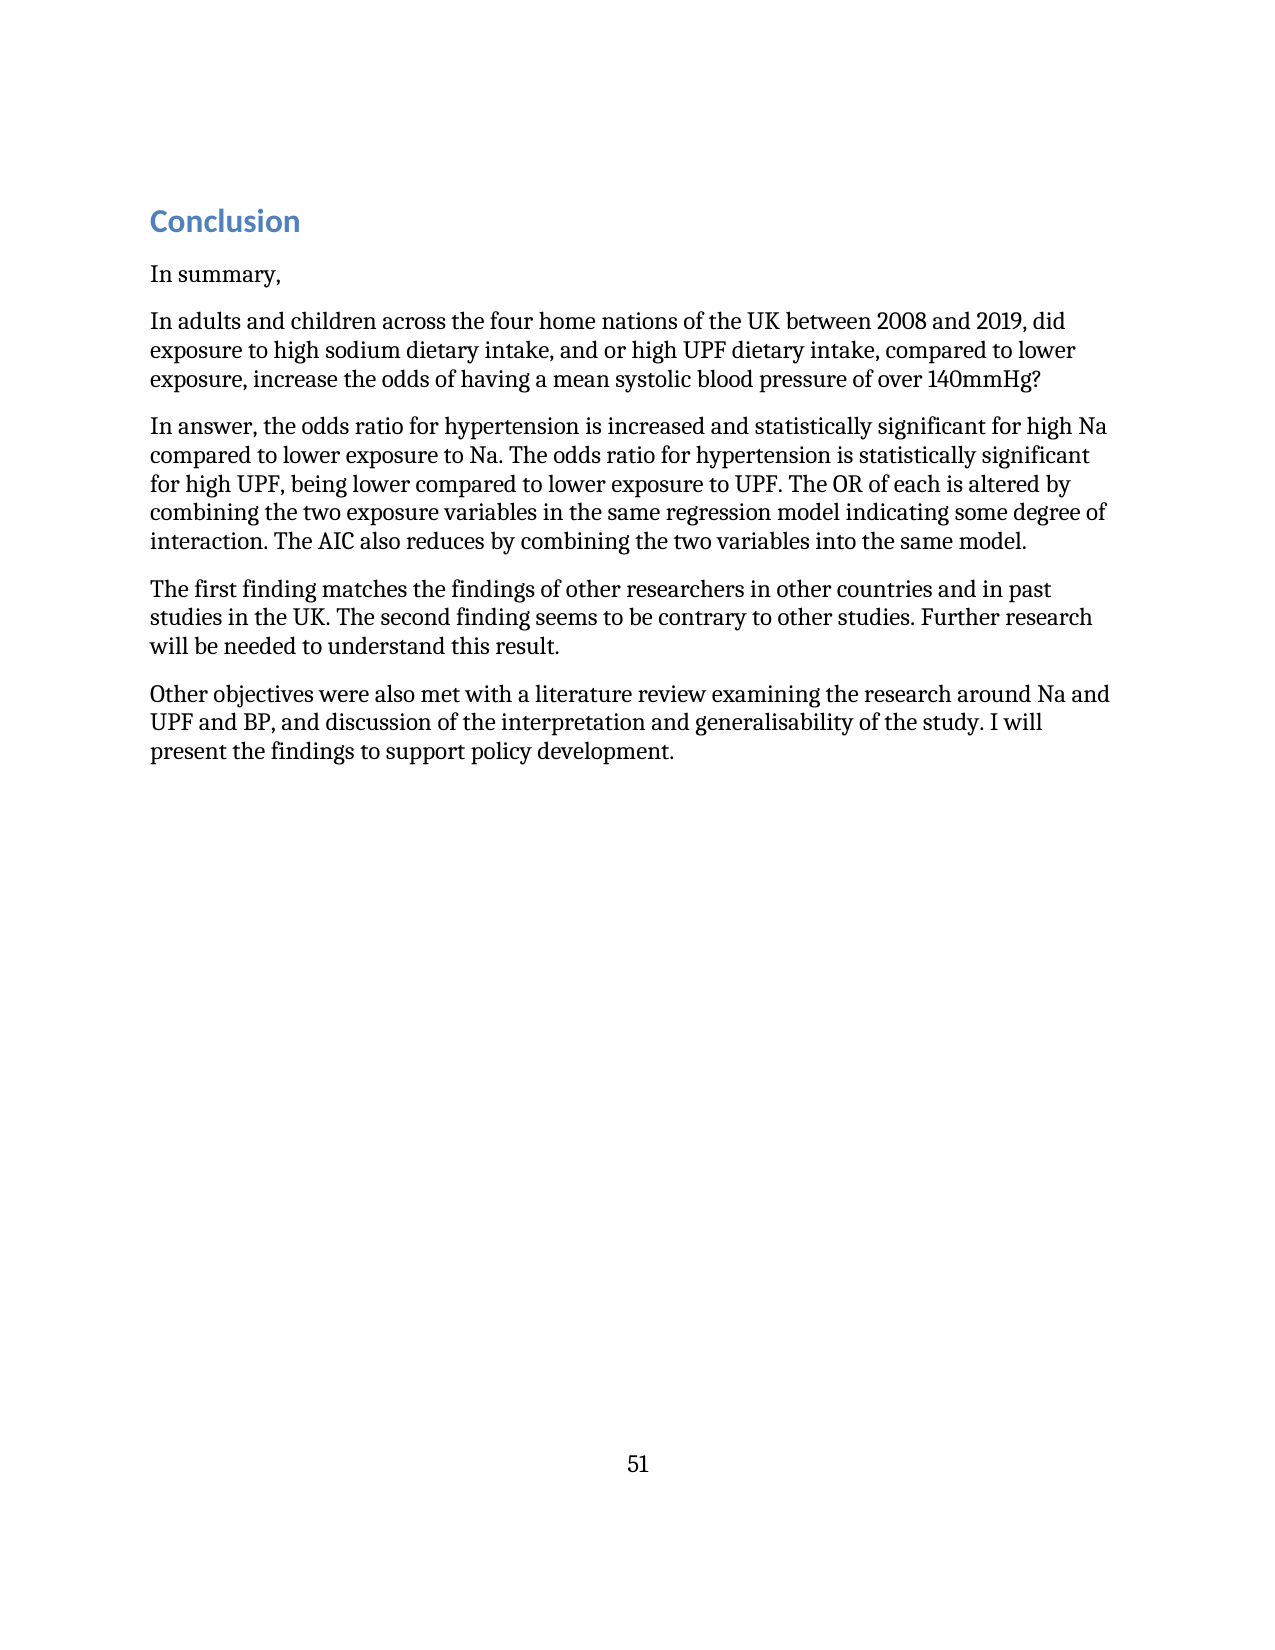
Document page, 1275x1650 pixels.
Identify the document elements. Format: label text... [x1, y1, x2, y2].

text The first finding matches the findings of other researchers in other countries and in past studies in the UK. The second finding seems to be contrary to other studies. Further research will be needed to understand this result. [150, 574, 1125, 661]
subtitle Conclusion [150, 200, 1125, 241]
text In answer, the odds ratio for hypertension is increased and statistically significant for high Na compared to lower exposure to Na. The odds ratio for hypertension is statistically significant for high UPF, being lower compared to lower exposure to UPF. The OR of each is altered by combining the two exposure variables in the same regression model indicating some degree of interaction. The AIC also reduces by combining the two variables into the same model. [150, 412, 1125, 556]
text Other objectives were also met with a literature review examining the research around Na and UPF and BP, and discussion of the interpretation and generalisability of the study. I will present the findings to support policy development. [150, 679, 1125, 766]
text In summary, [150, 259, 1125, 288]
text In adults and children across the four home nations of the UK between 2008 and 2019, did exposure to high sodium dietary intake, and or high UPF dietary intake, compared to lower exposure, increase the odds of having a mean systolic blood pressure of over 140mmHg? [150, 307, 1125, 393]
